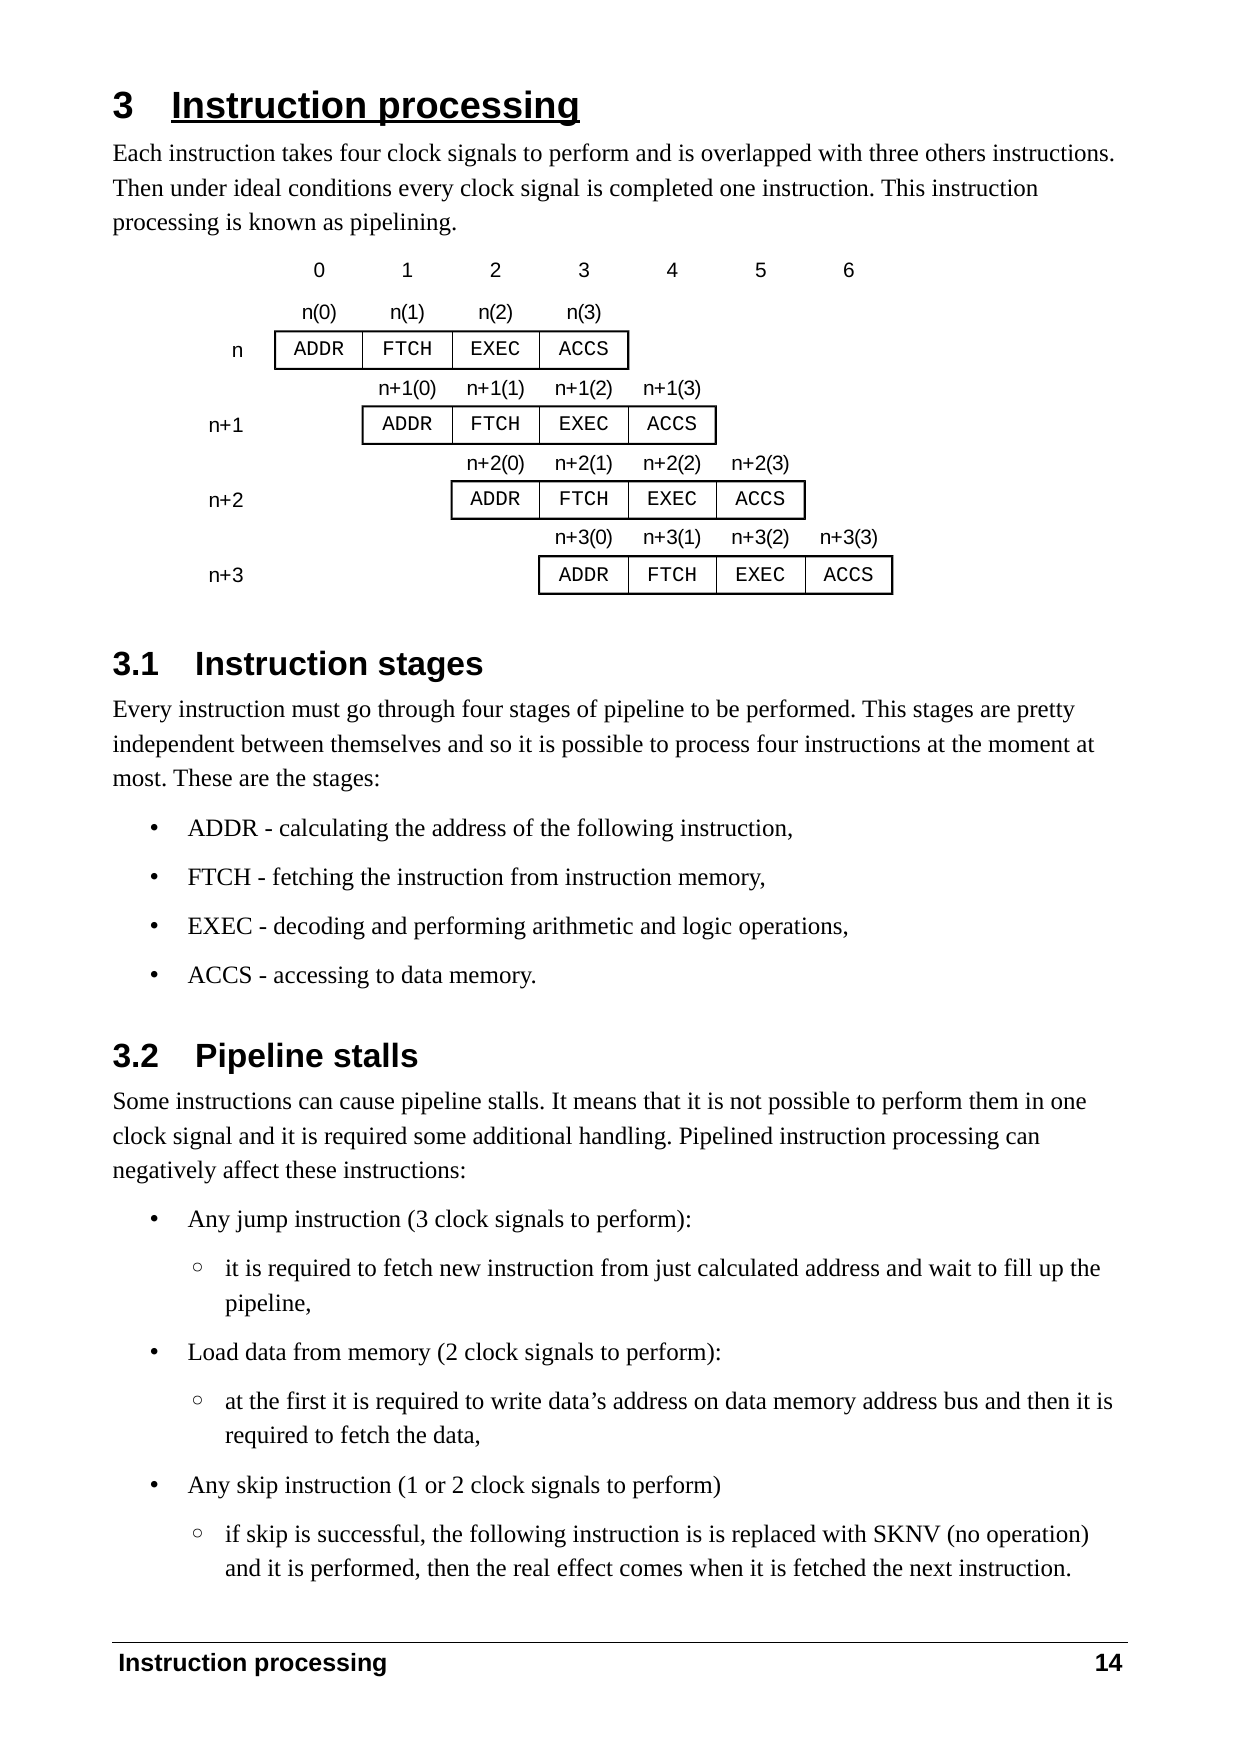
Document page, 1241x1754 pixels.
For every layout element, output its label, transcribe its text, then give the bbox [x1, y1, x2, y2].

subtitle Pipeline stalls [112, 1036, 1128, 1074]
text Some instructions can cause pipeline stalls. It means that it is not possible to perform them in one clock signal and it is required some additional handling. Pipelined instruction processing can negatively affect these instructions: [112, 1086, 1128, 1184]
list Load data from memory (2 clock signals to perform): [150, 1337, 1128, 1366]
list it is required to fetch new instruction from just calculated address and wait to fill up the pipeline, [187, 1253, 1128, 1317]
list Any jump instruction (3 clock signals to perform): [150, 1204, 1128, 1233]
text Each instruction takes four clock signals to perform and is overlapped with three others instructions. Then under ideal conditions every clock signal is completed one instruction. This instruction processing is known as pipelining. [112, 138, 1128, 236]
text Every instruction must go through four stages of pipeline to be performed. This stages are pretty independent between themselves and so it is possible to process four instructions at the moment at most. These are the stages: [112, 694, 1128, 792]
list ADDR - calculating the address of the following instruction, [150, 813, 1128, 841]
list EXEC - decoding and performing arithmetic and logic operations, [150, 911, 1128, 939]
list ACCS - accessing to data memory. [150, 960, 1128, 988]
list at the first it is required to write data’s address on data memory address bus and then it is required to fetch the data, [187, 1386, 1128, 1449]
list if skip is successful, the following instruction is is replaced with SKNV (no operation) and it is performed, then the real effect comes when it is fetched the next instruction. [187, 1519, 1128, 1582]
list Any skip instruction (1 or 2 clock signals to perform) [150, 1470, 1128, 1498]
list FTCH - fetching the instruction from instruction memory, [150, 862, 1128, 890]
subtitle Instruction stages [112, 644, 1128, 683]
subtitle Instruction processing [112, 83, 1128, 126]
